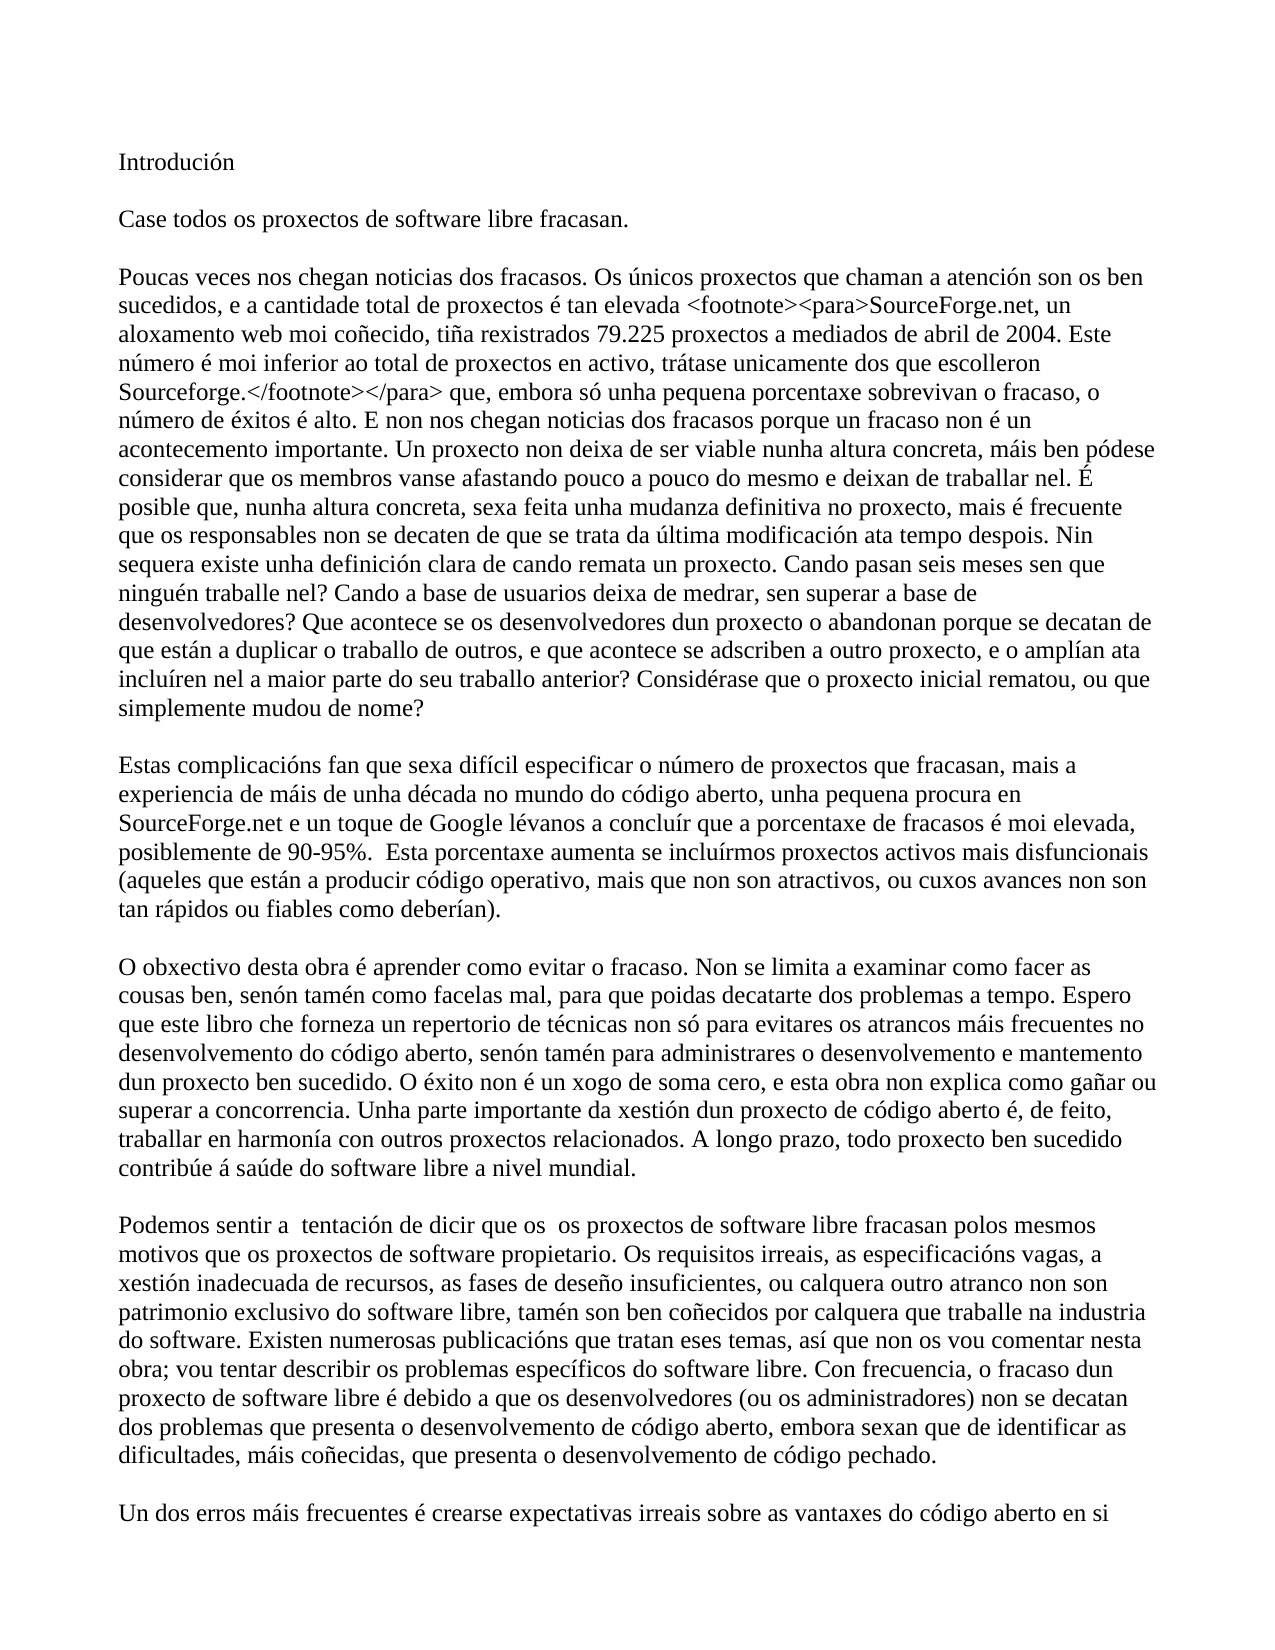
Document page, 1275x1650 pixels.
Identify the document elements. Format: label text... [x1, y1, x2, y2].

text O obxectivo desta obra é aprender como evitar o fracaso. Non se limita a examinar como facer as cousas ben, senón tamén como facelas mal, para que poidas decatarte dos problemas a tempo. Espero que este libro che forneza un repertorio de técnicas non só para evitares os atrancos máis frecuentes no desenvolvemento do código aberto, senón tamén para administrares o desenvolvemento e mantemento dun proxecto ben sucedido. O éxito non é un xogo de soma cero, e esta obra non explica como gañar ou superar a concorrencia. Unha parte importante da xestión dun proxecto de código aberto é, de feito, traballar en harmonía con outros proxectos relacionados. A longo prazo, todo proxecto ben sucedido contribúe á saúde do software libre a nivel mundial. [118, 952, 1157, 1182]
text Poucas veces nos chegan noticias dos fracasos. Os únicos proxectos que chaman a atención son os ben sucedidos, e a cantidade total de proxectos é tan elevada <footnote><para>SourceForge.net, un aloxamento web moi coñecido, tiña rexistrados 79.225 proxectos a mediados de abril de 2004. Este número é moi inferior ao total de proxectos en activo, trátase unicamente dos que escolleron Sourceforge.</footnote></para> que, embora só unha pequena porcentaxe sobrevivan o fracaso, o número de éxitos é alto. E non nos chegan noticias dos fracasos porque un fracaso non é un acontecemento importante. Un proxecto non deixa de ser viable nunha altura concreta, máis ben pódese considerar que os membros vanse afastando pouco a pouco do mesmo e deixan de traballar nel. É posible que, nunha altura concreta, sexa feita unha mudanza definitiva no proxecto, mais é frecuente que os responsables non se decaten de que se trata da última modificación ata tempo despois. Nin sequera existe unha definición clara de cando remata un proxecto. Cando pasan seis meses sen que ninguén traballe nel? Cando a base de usuarios deixa de medrar, sen superar a base de desenvolvedores? Que acontece se os desenvolvedores dun proxecto o abandonan porque se decatan de que están a duplicar o traballo de outros, e que acontece se adscriben a outro proxecto, e o amplían ata incluíren nel a maior parte do seu traballo anterior? Considérase que o proxecto inicial rematou, ou que simplemente mudou de nome? [118, 262, 1157, 722]
text Un dos erros máis frecuentes é crearse expectativas irreais sobre as vantaxes do código aberto en si [118, 1498, 1157, 1527]
text Case todos os proxectos de software libre fracasan. [118, 204, 1157, 233]
text Podemos sentir a tentación de dicir que os os proxectos de software libre fracasan polos mesmos motivos que os proxectos de software propietario. Os requisitos irreais, as especificacións vagas, a xestión inadecuada de recursos, as fases de deseño insuficientes, ou calquera outro atranco non son patrimonio exclusivo do software libre, tamén son ben coñecidos por calquera que traballe na industria do software. Existen numerosas publicacións que tratan eses temas, así que non os vou comentar nesta obra; vou tentar describir os problemas específicos do software libre. Con frecuencia, o fracaso dun proxecto de software libre é debido a que os desenvolvedores (ou os administradores) non se decatan dos problemas que presenta o desenvolvemento de código aberto, embora sexan que de identificar as dificultades, máis coñecidas, que presenta o desenvolvemento de código pechado. [118, 1211, 1157, 1469]
text Estas complicacións fan que sexa difícil especificar o número de proxectos que fracasan, mais a experiencia de máis de unha década no mundo do código aberto, unha pequena procura en SourceForge.net e un toque de Google lévanos a concluír que a porcentaxe de fracasos é moi elevada, posiblemente de 90-95%. Esta porcentaxe aumenta se incluírmos proxectos activos mais disfuncionais (aqueles que están a producir código operativo, mais que non son atractivos, ou cuxos avances non son tan rápidos ou fiables como deberían). [118, 751, 1157, 923]
text Introdución [118, 147, 1157, 176]
